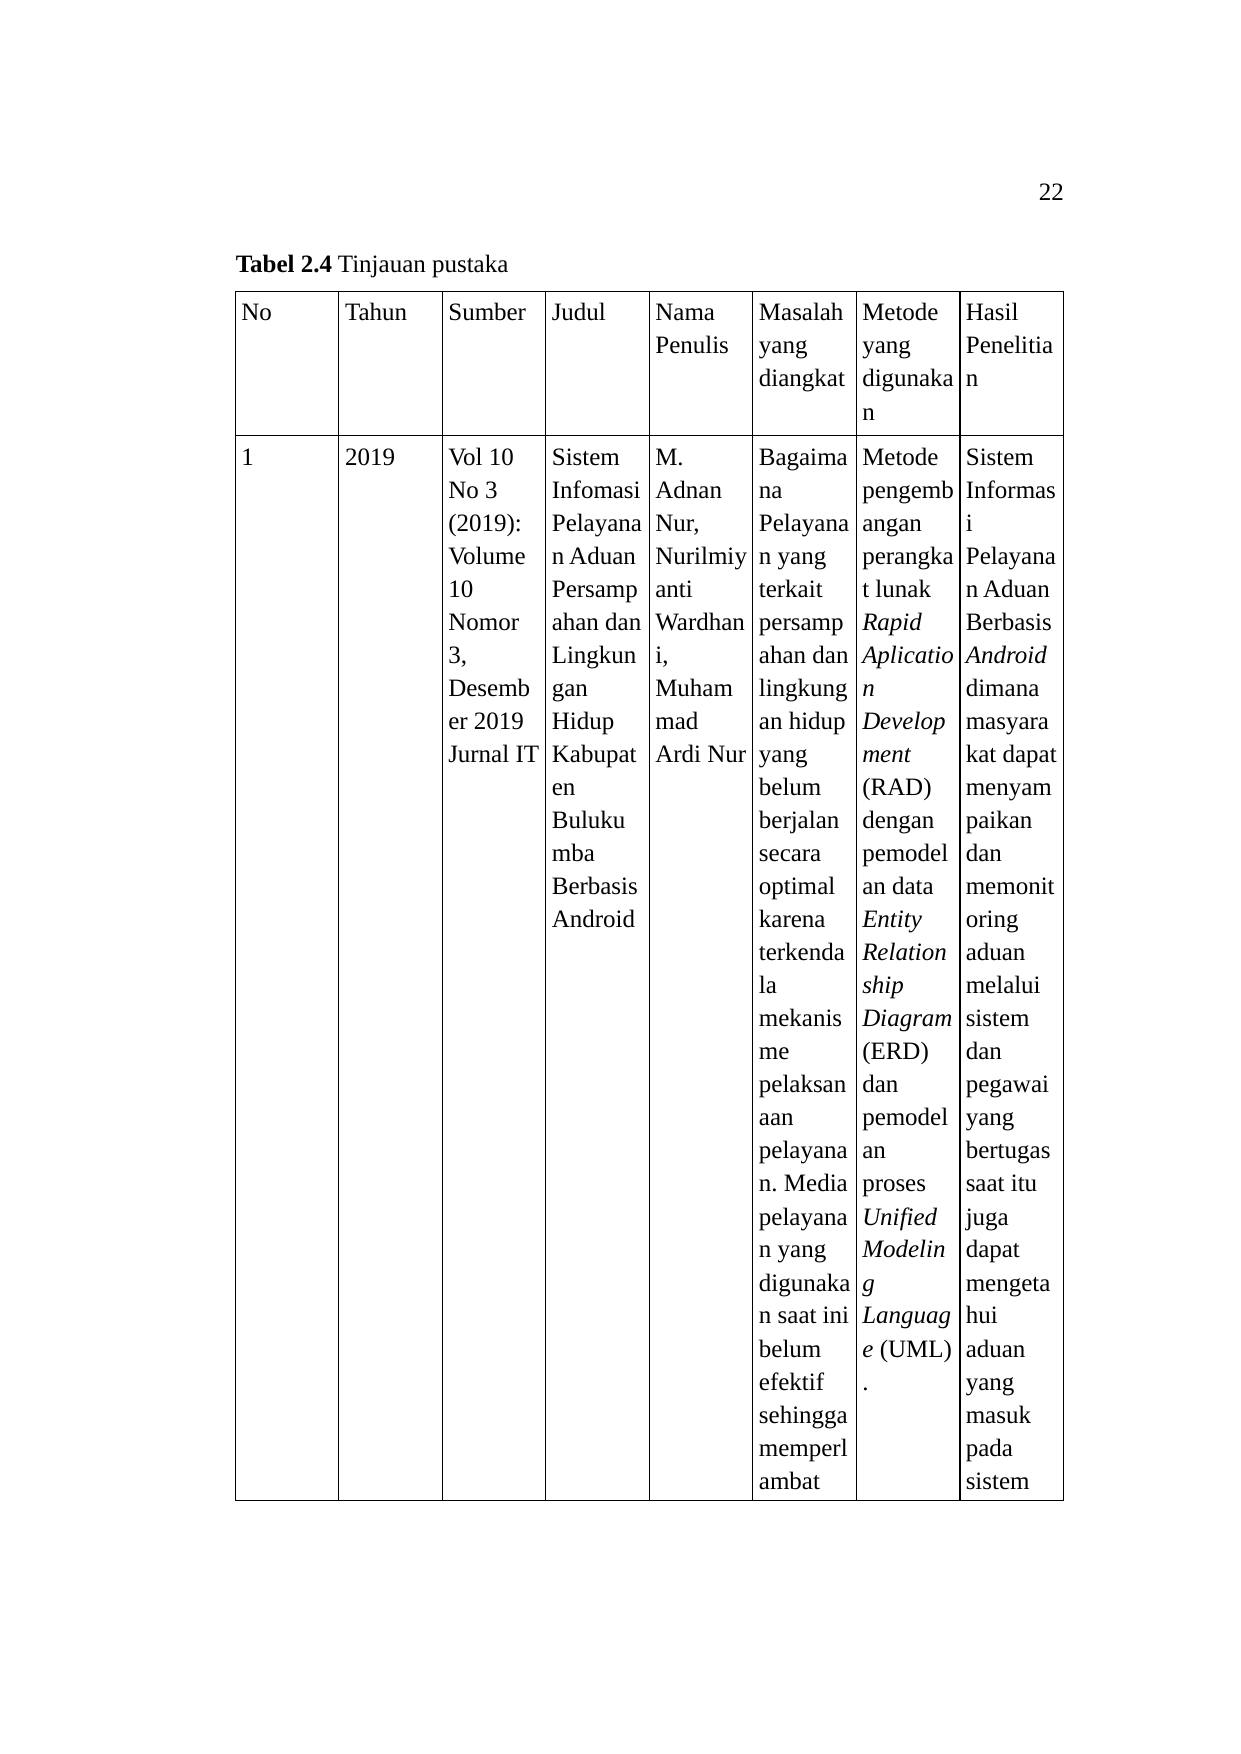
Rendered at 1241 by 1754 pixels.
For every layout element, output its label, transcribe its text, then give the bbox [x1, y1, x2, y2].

table_header Hasil Penelitian [961, 292, 1063, 435]
text Tabel 2.4 Tinjauan pustaka [236, 249, 1063, 278]
table_header Nama Penulis [650, 292, 752, 435]
table_cell Metode pengembangan perangkat lunak Rapid Aplication Development (RAD) dengan pemodelan data Entity Relationship Diagram (ERD) dan pemodelan proses Unified Modeling Language (UML). [857, 436, 959, 1500]
table_cell 2019 [339, 436, 442, 1500]
table_header Judul [546, 292, 649, 435]
table_cell M. Adnan Nur, Nurilmiyanti Wardhani, Muhammad Ardi Nur [650, 436, 752, 1500]
table_header No [236, 292, 338, 435]
table_header Tahun [339, 292, 442, 435]
table_cell Vol 10 No 3 (2019): Volume 10 Nomor 3, Desember 2019 Jurnal IT [443, 436, 545, 1500]
table_header Metode yang digunakan [857, 292, 959, 435]
table_cell 1 [236, 436, 338, 1500]
table_cell Sistem Infomasi Pelayanan Aduan Persampahan dan Lingkungan Hidup Kabupaten Bulukumba Berbasis Android [546, 436, 649, 1500]
table_cell Bagaimana Pelayanan yang terkait persampahan dan lingkungan hidup yang belum berjalan secara optimal karena terkendala mekanisme pelaksanaan pelayanan. Media pelayanan yang digunakan saat ini belum efektif sehingga memperlambat [753, 436, 856, 1500]
table_cell Sistem Informasi Pelayanan Aduan Berbasis Android dimana masyarakat dapat menyampaikan dan memonitoring aduan melalui sistem dan pegawai yang bertugas saat itu juga dapat mengetahui aduan yang masuk pada sistem [961, 436, 1063, 1500]
table_header Masalah yang diangkat [753, 292, 856, 435]
table_header Sumber [443, 292, 545, 435]
